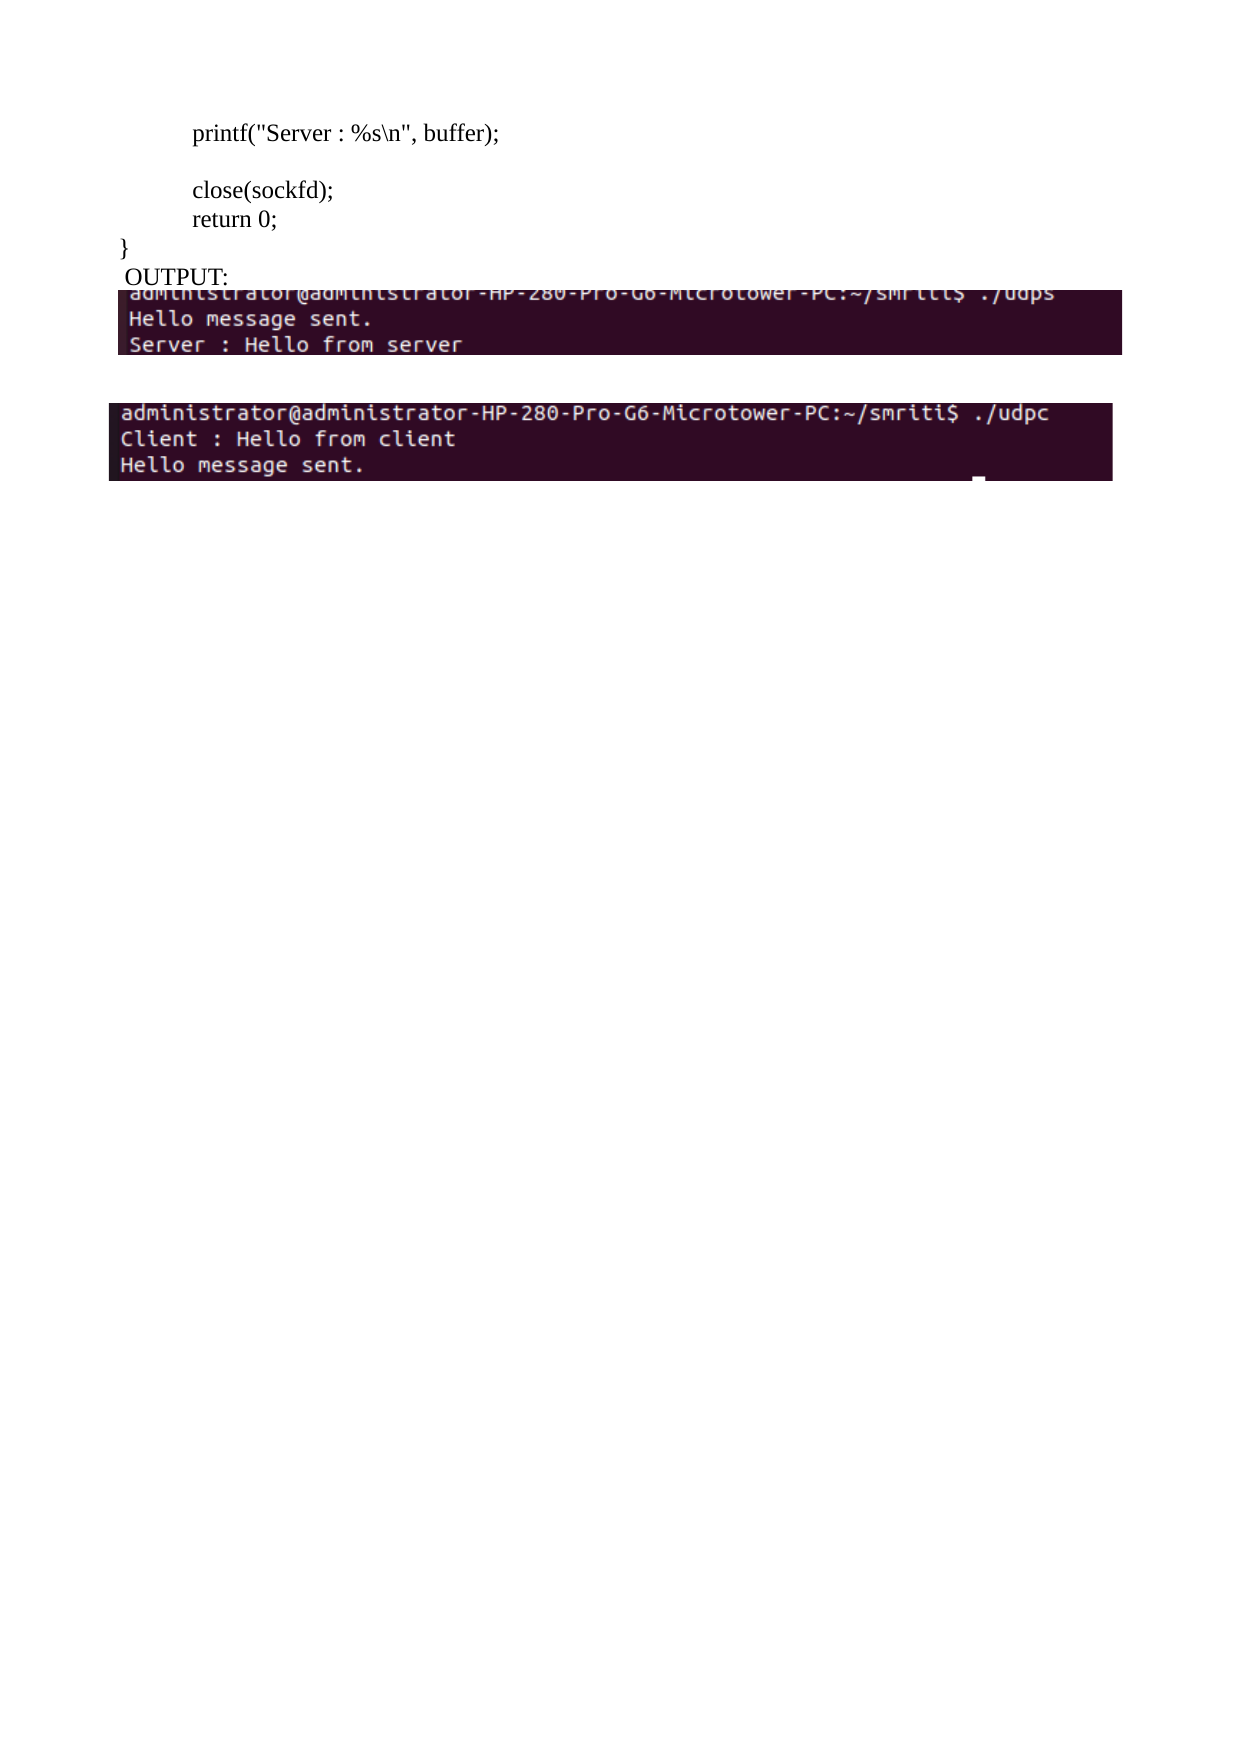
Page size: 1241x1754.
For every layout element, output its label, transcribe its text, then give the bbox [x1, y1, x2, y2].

text return 0; [118, 204, 1122, 233]
text } [118, 233, 1122, 262]
picture [118, 290, 1123, 355]
text printf("Server : %s\n", buffer); [118, 118, 1122, 147]
text OUTPUT: [118, 262, 1122, 290]
picture [108, 403, 1113, 481]
text close(sockfd); [118, 176, 1122, 204]
